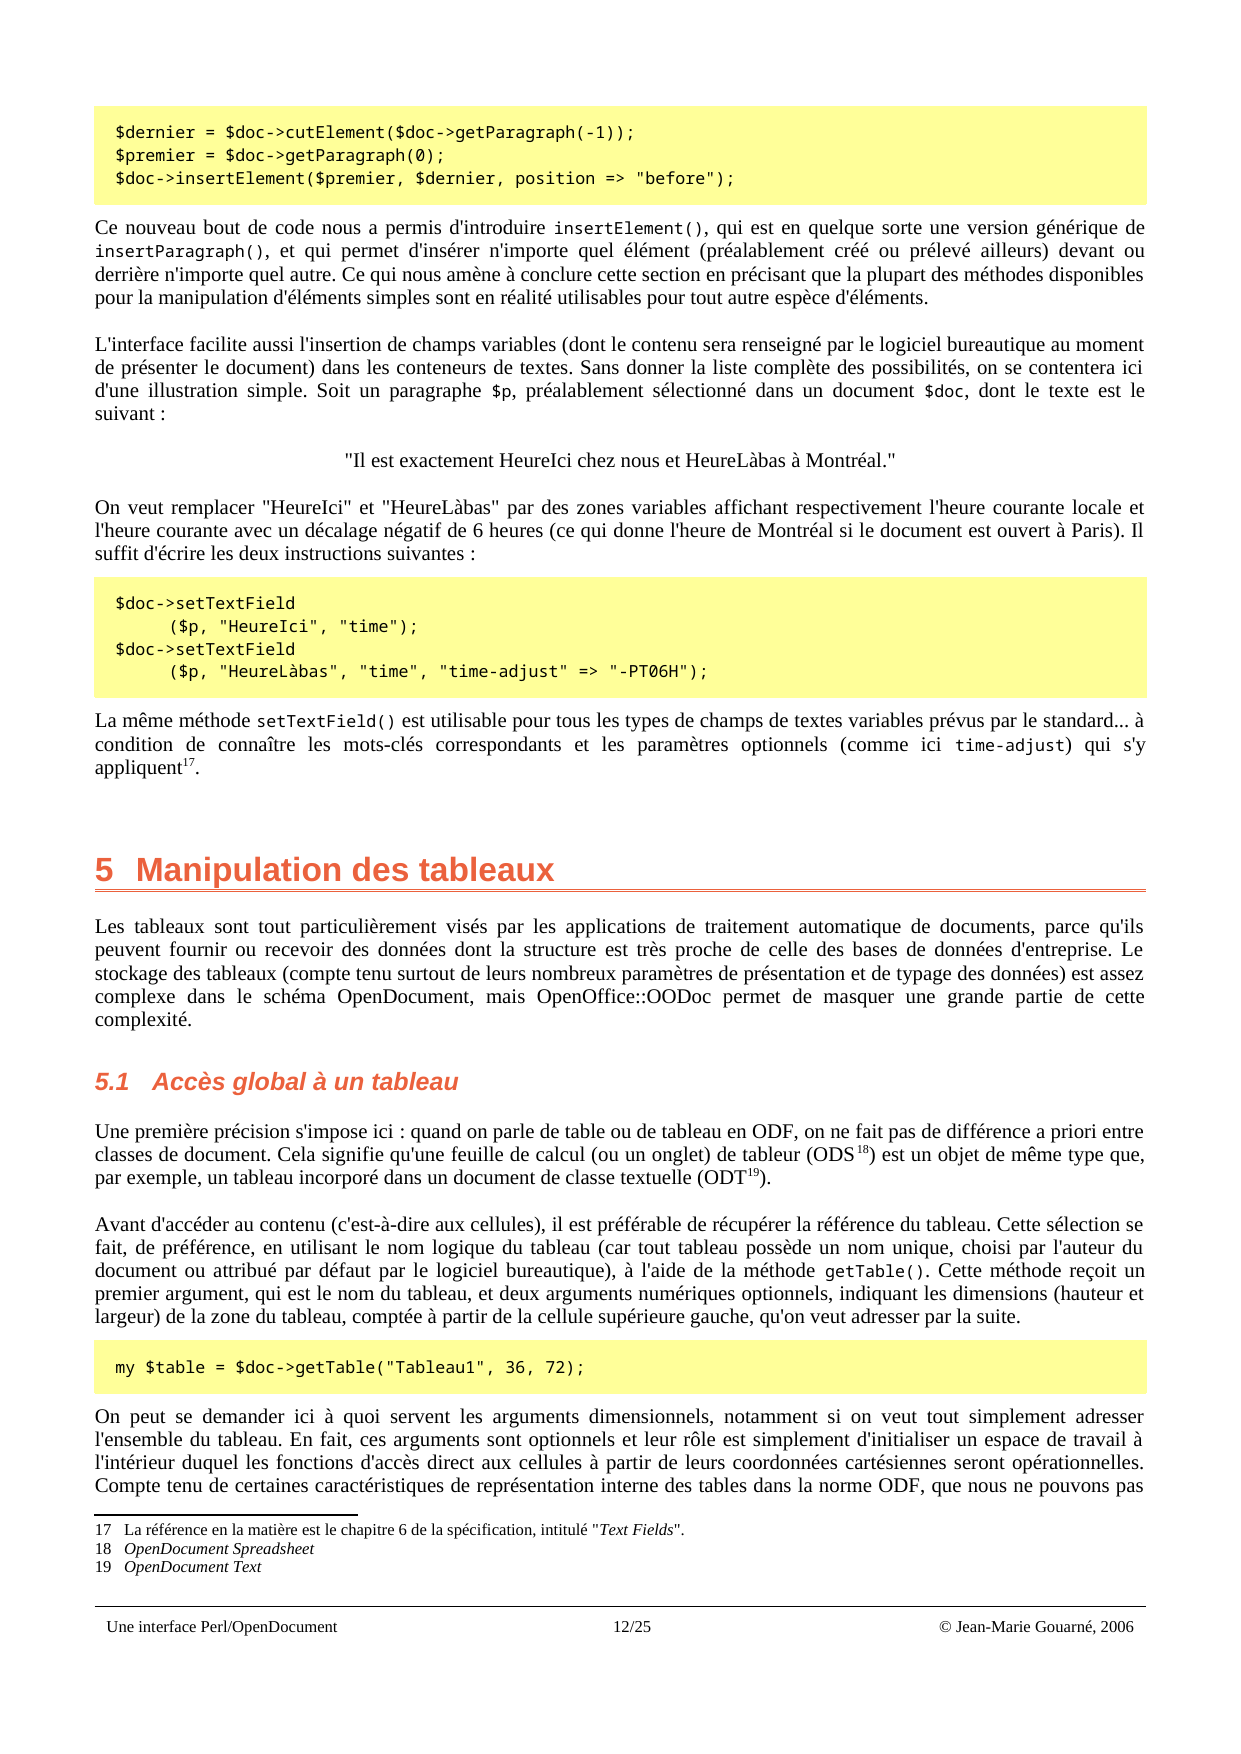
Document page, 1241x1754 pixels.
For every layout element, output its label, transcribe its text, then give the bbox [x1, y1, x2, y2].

text ($p, "HeureLàbas", "time", "time-adjust" => "-PT06H"); [96, 645, 1146, 697]
text La référence en la matière est le chapitre 6 de la spécification, intitulé "Text Fields". [94, 1521, 1146, 1539]
text La même méthode setTextField() est utilisable pour tous les types de champs de textes variables prévus par le standard... à condition de connaître les mots-clés correspondants et les paramètres optionnels (comme ici time-adjust) qui s'y appliquent. [94, 709, 1146, 779]
text my $table = $doc->getTable("Tableau1", 36, 72); [96, 1341, 1146, 1393]
text $doc->setTextField [96, 578, 1146, 599]
text "Il est exactement HeureIci chez nous et HeureLàbas à Montréal." [94, 449, 1146, 472]
text $doc->setTextField [96, 622, 1146, 645]
text Une première précision s'impose ici : quand on parle de table ou de tableau en ODF, on ne fait pas de différence a priori entre classes de document. Cela signifie qu'une feuille de calcul (ou un onglet) de tableur (ODS) est un objet de même type que, par exemple, un tableau incorporé dans un document de classe textuelle (ODT). [94, 1120, 1146, 1189]
text $premier = $doc->getParagraph(0); [96, 129, 1146, 152]
text ($p, "HeureIci", "time"); [96, 599, 1146, 622]
text Ce nouveau bout de code nous a permis d'introduire insertElement(), qui est en quelque sorte une version générique de insertParagraph(), et qui permet d'insérer n'importe quel élément (préalablement créé ou prélevé ailleurs) devant ou derrière n'importe quel autre. Ce qui nous amène à conclure cette section en précisant que la plupart des méthodes disponibles pour la manipulation d'éléments simples sont en réalité utilisables pour tout autre espèce d'éléments. [94, 216, 1146, 309]
text OpenDocument Spreadsheet [94, 1539, 1146, 1558]
text $dernier = $doc->cutElement($doc->getParagraph(-1)); [96, 107, 1146, 129]
text Avant d'accéder au contenu (c'est-à-dire aux cellules), il est préférable de récupérer la référence du tableau. Cette sélection se fait, de préférence, en utilisant le nom logique du tableau (car tout tableau possède un nom unique, choisi par l'auteur du document ou attribué par défaut par le logiciel bureautique), à l'aide de la méthode getTable(). Cette méthode reçoit un premier argument, qui est le nom du tableau, et deux arguments numériques optionnels, indiquant les dimensions (hauteur et largeur) de la zone du tableau, comptée à partir de la cellule supérieure gauche, qu'on veut adresser par la suite. [94, 1213, 1146, 1328]
text OpenDocument Text [94, 1558, 1146, 1576]
text $doc->insertElement($premier, $dernier, position => "before"); [96, 152, 1146, 204]
subtitle Accès global à un tableau [94, 1067, 1146, 1095]
subtitle Manipulation des tableaux [94, 851, 1146, 891]
text On veut remplacer "HeureIci" et "HeureLàbas" par des zones variables affichant respectivement l'heure courante locale et l'heure courante avec un décalage négatif de 6 heures (ce qui donne l'heure de Montréal si le document est ouvert à Paris). Il suffit d'écrire les deux instructions suivantes : [94, 496, 1146, 565]
text On peut se demander ici à quoi servent les arguments dimensionnels, notamment si on veut tout simplement adresser l'ensemble du tableau. En fait, ces arguments sont optionnels et leur rôle est simplement d'initialiser un espace de travail à l'intérieur duquel les fonctions d'accès direct aux cellules à partir de leurs coordonnées cartésiennes seront opérationnelles. Compte tenu de certaines caractéristiques de représentation interne des tables dans la norme ODF, que nous ne pouvons pas [94, 1404, 1146, 1497]
text Les tableaux sont tout particulièrement visés par les applications de traitement automatique de documents, parce qu'ils peuvent fournir ou recevoir des données dont la structure est très proche de celle des bases de données d'entreprise. Le stockage des tableaux (compte tenu surtout de leurs nombreux paramètres de présentation et de typage des données) est assez complexe dans le schéma OpenDocument, mais OpenOffice::OODoc permet de masquer une grande partie de cette complexité. [94, 915, 1146, 1031]
text L'interface facilite aussi l'insertion de champs variables (dont le contenu sera renseigné par le logiciel bureautique au moment de présenter le document) dans les conteneurs de textes. Sans donner la liste complète des possibilités, on se contentera ici d'une illustration simple. Soit un paragraphe $p, préalablement sélectionné dans un document $doc, dont le texte est le suivant : [94, 333, 1146, 425]
